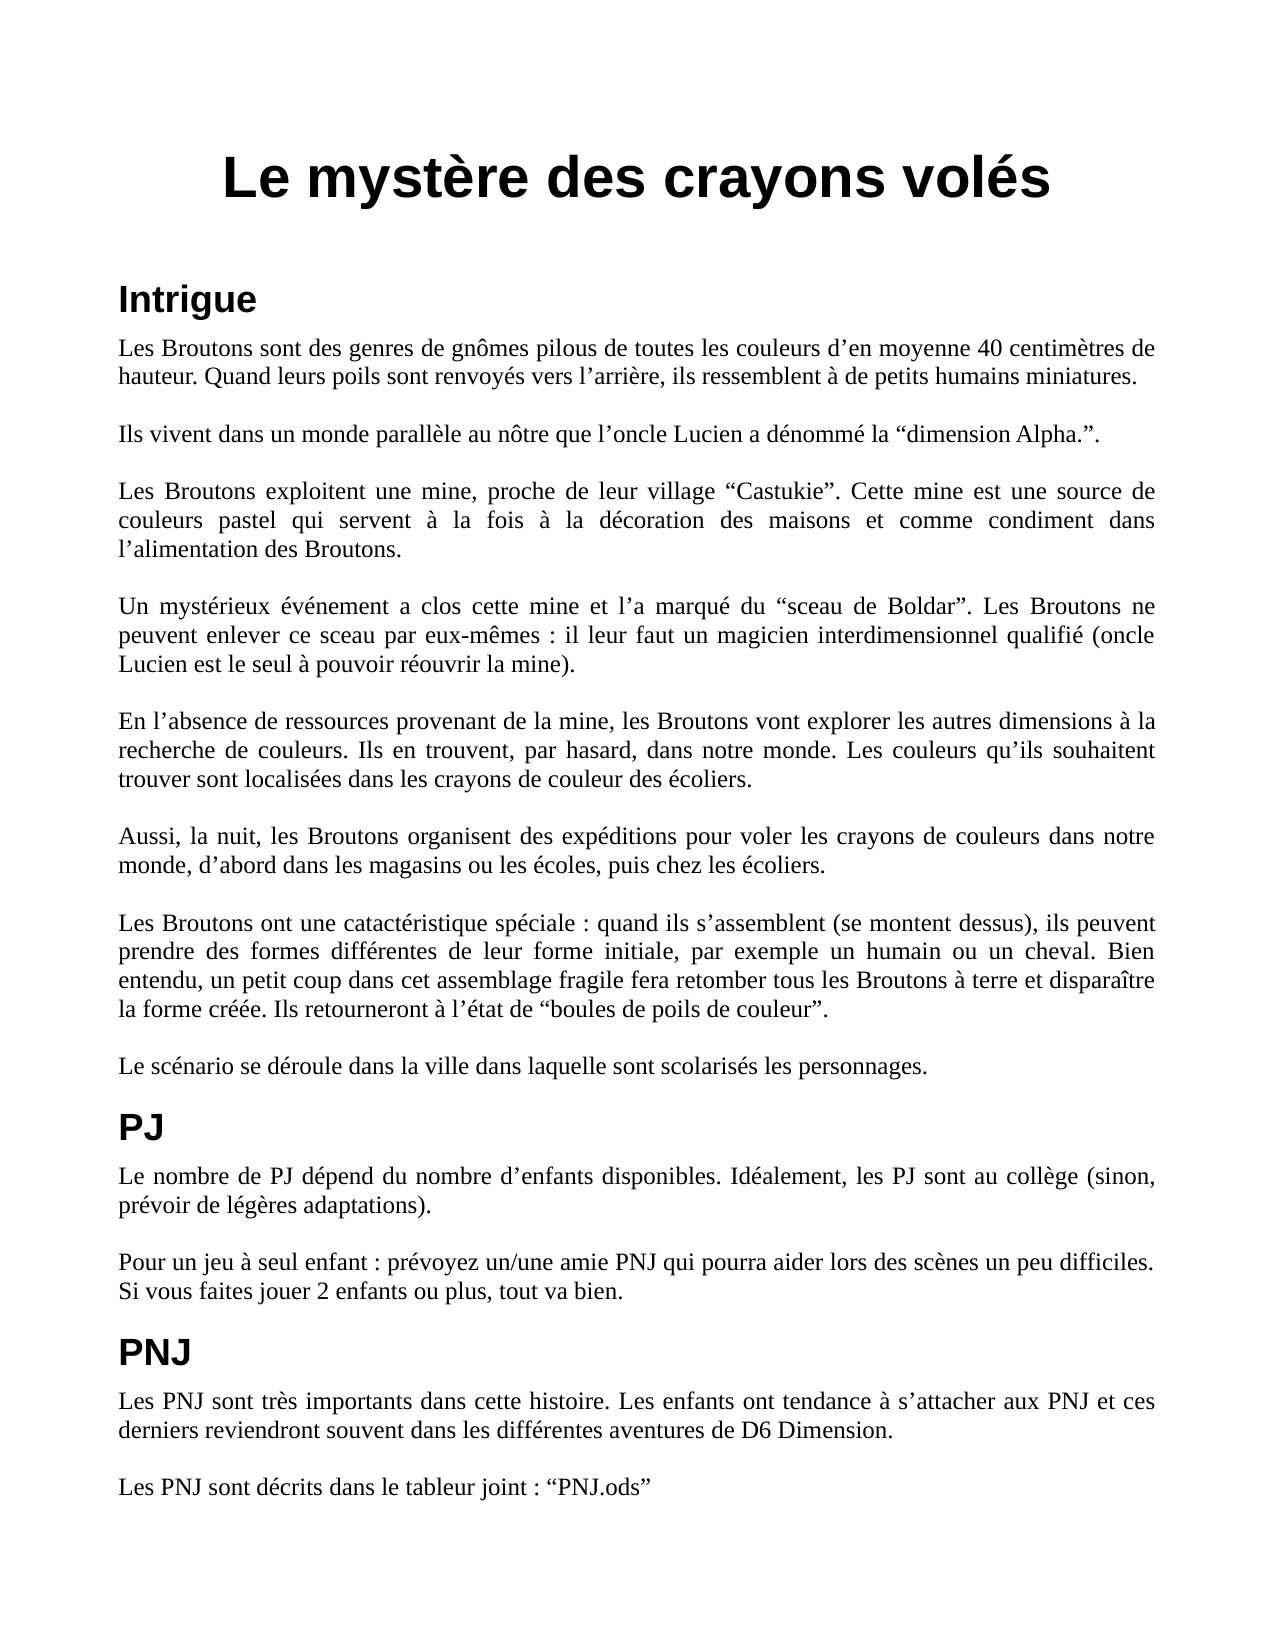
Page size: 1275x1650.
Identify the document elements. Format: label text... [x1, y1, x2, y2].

text Les Broutons exploitent une mine, proche de leur village “Castukie”. Cette mine est une source de couleurs pastel qui servent à la fois à la décoration des maisons et comme condiment dans l’alimentation des Broutons. [118, 476, 1157, 563]
title Le mystère des crayons volés [118, 143, 1157, 210]
text Un mystérieux événement a clos cette mine et l’a marqué du “sceau de Boldar”. Les Broutons ne peuvent enlever ce sceau par eux-mêmes : il leur faut un magicien interdimensionnel qualifié (oncle Lucien est le seul à pouvoir réouvrir la mine). [118, 591, 1157, 678]
text Pour un jeu à seul enfant : prévoyez un/une amie PNJ qui pourra aider lors des scènes un peu difficiles. Si vous faites jouer 2 enfants ou plus, tout va bien. [118, 1247, 1157, 1305]
text Le scénario se déroule dans la ville dans laquelle sont scolarisés les personnages. [118, 1051, 1157, 1080]
text Les PNJ sont très importants dans cette histoire. Les enfants ont tendance à s’attacher aux PNJ et ces derniers reviendront souvent dans les différentes aventures de D6 Dimension. [118, 1386, 1157, 1444]
subtitle PNJ [118, 1330, 1157, 1374]
text En l’absence de ressources provenant de la mine, les Broutons vont explorer les autres dimensions à la recherche de couleurs. Ils en trouvent, par hasard, dans notre monde. Les couleurs qu’ils souhaitent trouver sont localisées dans les crayons de couleur des écoliers. [118, 706, 1157, 793]
text Les Broutons ont une catactéristique spéciale : quand ils s’assemblent (se montent dessus), ils peuvent prendre des formes différentes de leur forme initiale, par exemple un humain ou un cheval. Bien entendu, un petit coup dans cet assemblage fragile fera retomber tous les Broutons à terre et disparaître la forme créée. Ils retourneront à l’état de “boules de poils de couleur”. [118, 908, 1157, 1023]
text Aussi, la nuit, les Broutons organisent des expéditions pour voler les crayons de couleurs dans notre monde, d’abord dans les magasins ou les écoles, puis chez les écoliers. [118, 821, 1157, 879]
subtitle PJ [118, 1105, 1157, 1149]
text Les Broutons sont des genres de gnômes pilous de toutes les couleurs d’en moyenne 40 centimètres de hauteur. Quand leurs poils sont renvoyés vers l’arrière, ils ressemblent à de petits humains miniatures. [118, 333, 1157, 390]
text Les PNJ sont décrits dans le tableur joint : “PNJ.ods” [118, 1472, 1157, 1501]
text Le nombre de PJ dépend du nombre d’enfants disponibles. Idéalement, les PJ sont au collège (sinon, prévoir de légères adaptations). [118, 1161, 1157, 1219]
subtitle Intrigue [118, 276, 1157, 320]
text Ils vivent dans un monde parallèle au nôtre que l’oncle Lucien a dénommé la “dimension Alpha.”. [118, 419, 1157, 448]
